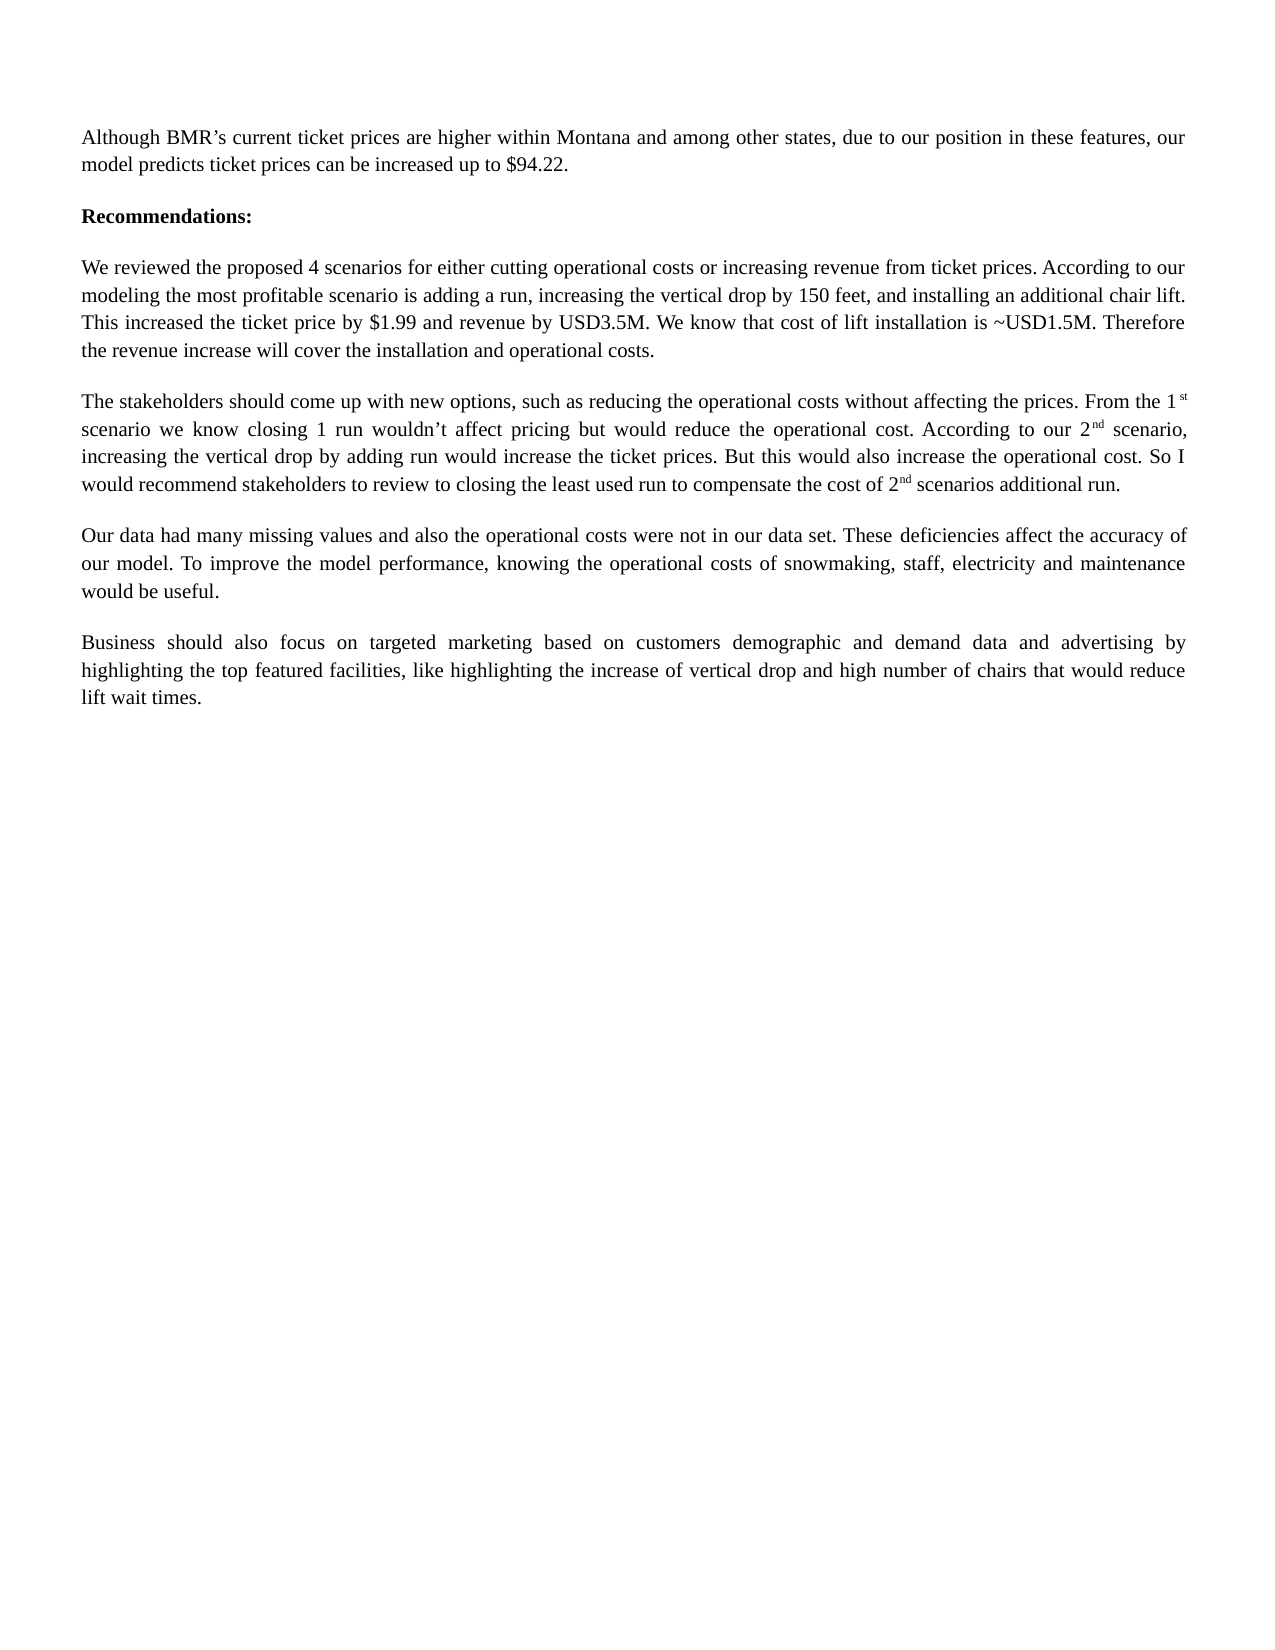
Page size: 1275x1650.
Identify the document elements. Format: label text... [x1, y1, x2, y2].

text We reviewed the proposed 4 scenarios for either cutting operational costs or increasing revenue from ticket prices. According to our modeling the most profitable scenario is adding a run, increasing the vertical drop by 150 feet, and installing an additional chair lift. This increased the ticket price by $1.99 and revenue by USD3.5M. We know that cost of lift installation is ~USD1.5M. Therefore the revenue increase will cover the installation and operational costs. [81, 255, 1187, 362]
text Recommendations: [81, 204, 1187, 228]
text The stakeholders should come up with new options, such as reducing the operational costs without affecting the prices. From the 1st scenario we know closing 1 run wouldn’t affect pricing but would reduce the operational cost. According to our 2nd scenario, increasing the vertical drop by adding run would increase the ticket prices. But this would also increase the operational cost. So I would recommend stakeholders to review to closing the least used run to compensate the cost of 2nd scenarios additional run. [81, 389, 1187, 496]
text Our data had many missing values and also the operational costs were not in our data set. These deficiencies affect the accuracy of our model. To improve the model performance, knowing the operational costs of snowmaking, staff, electricity and maintenance would be useful. [81, 523, 1187, 603]
text Although BMR’s current ticket prices are higher within Montana and among other states, due to our position in these features, our model predicts ticket prices can be increased up to $94.22. [81, 125, 1187, 176]
text Business should also focus on targeted marketing based on customers demographic and demand data and advertising by highlighting the top featured facilities, like highlighting the increase of vertical drop and high number of chairs that would reduce lift wait times. [81, 630, 1187, 709]
